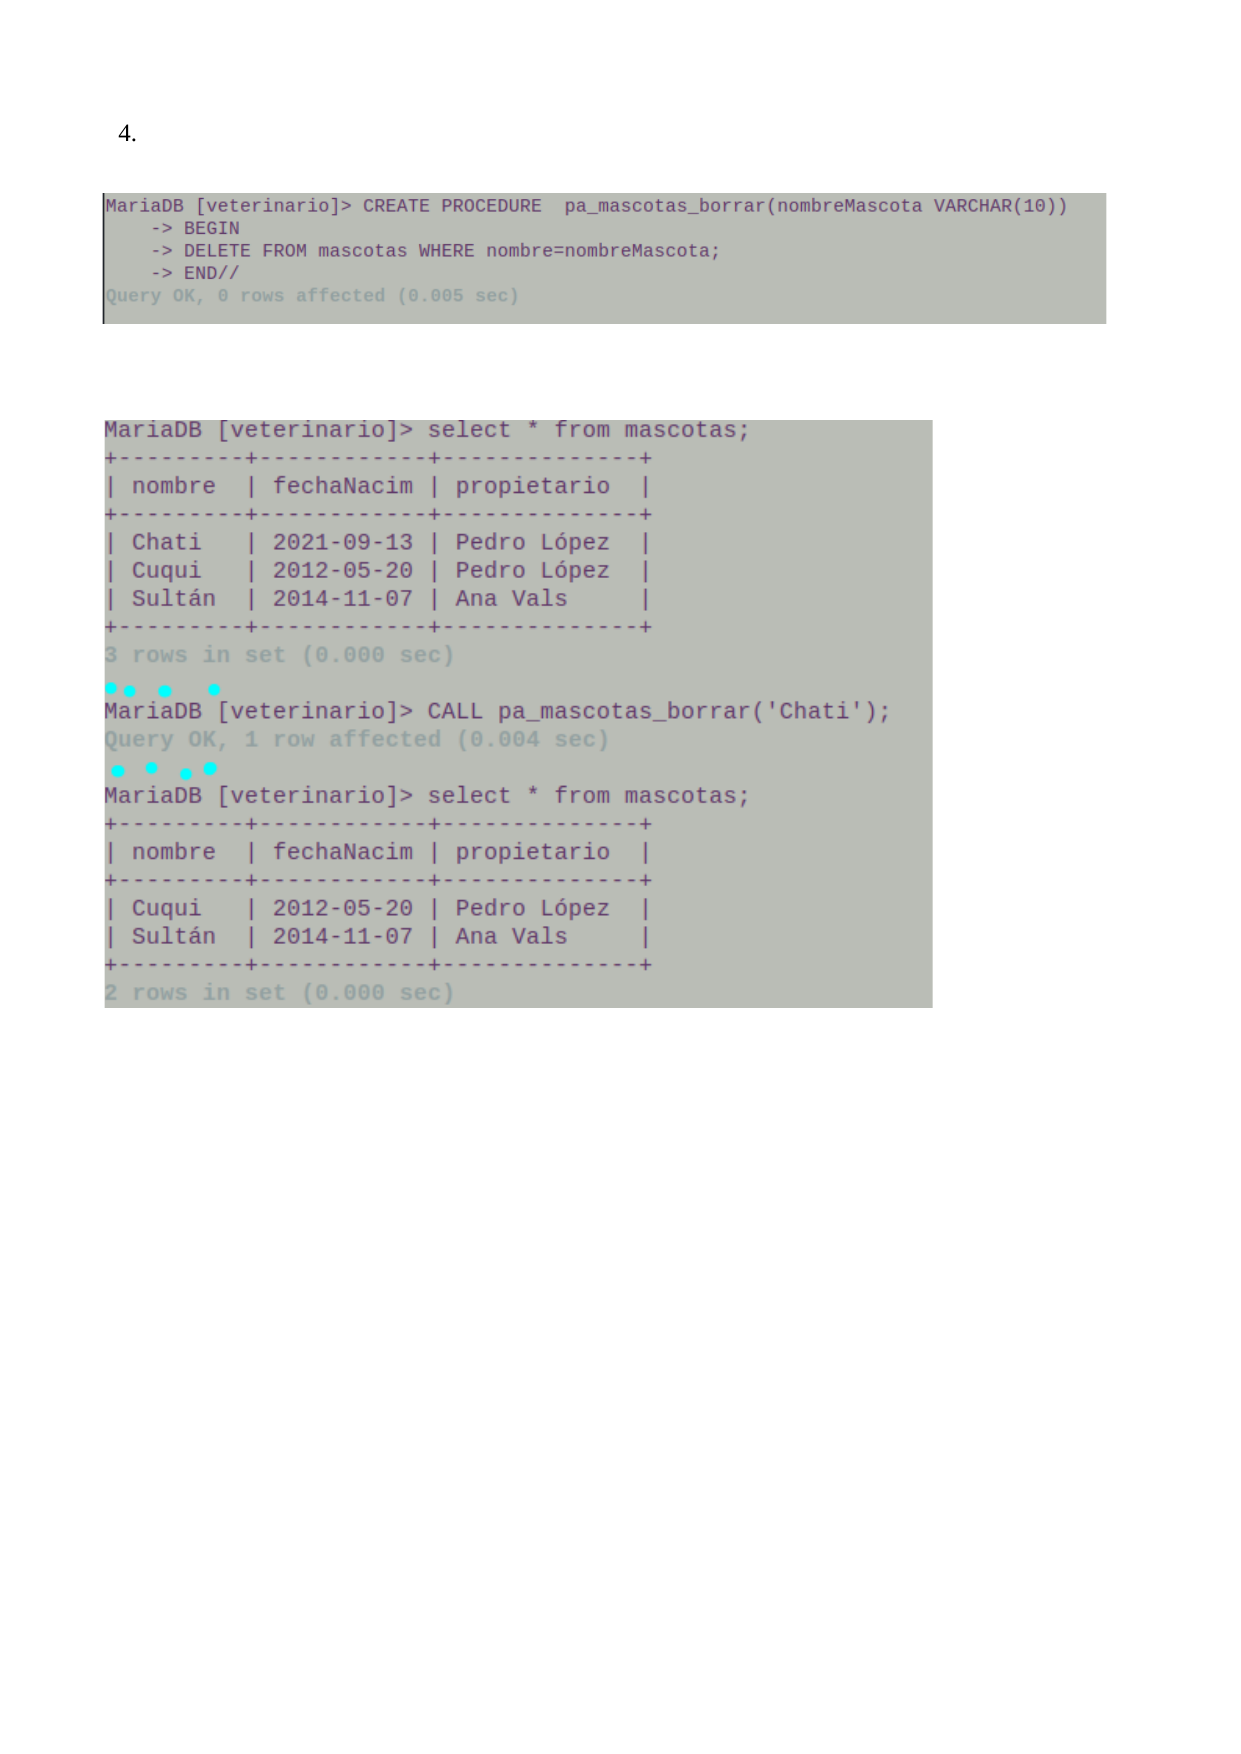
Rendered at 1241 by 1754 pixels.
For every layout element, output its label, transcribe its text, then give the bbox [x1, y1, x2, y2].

text 4. [118, 118, 1122, 147]
picture [102, 193, 1107, 324]
picture [104, 420, 933, 1008]
